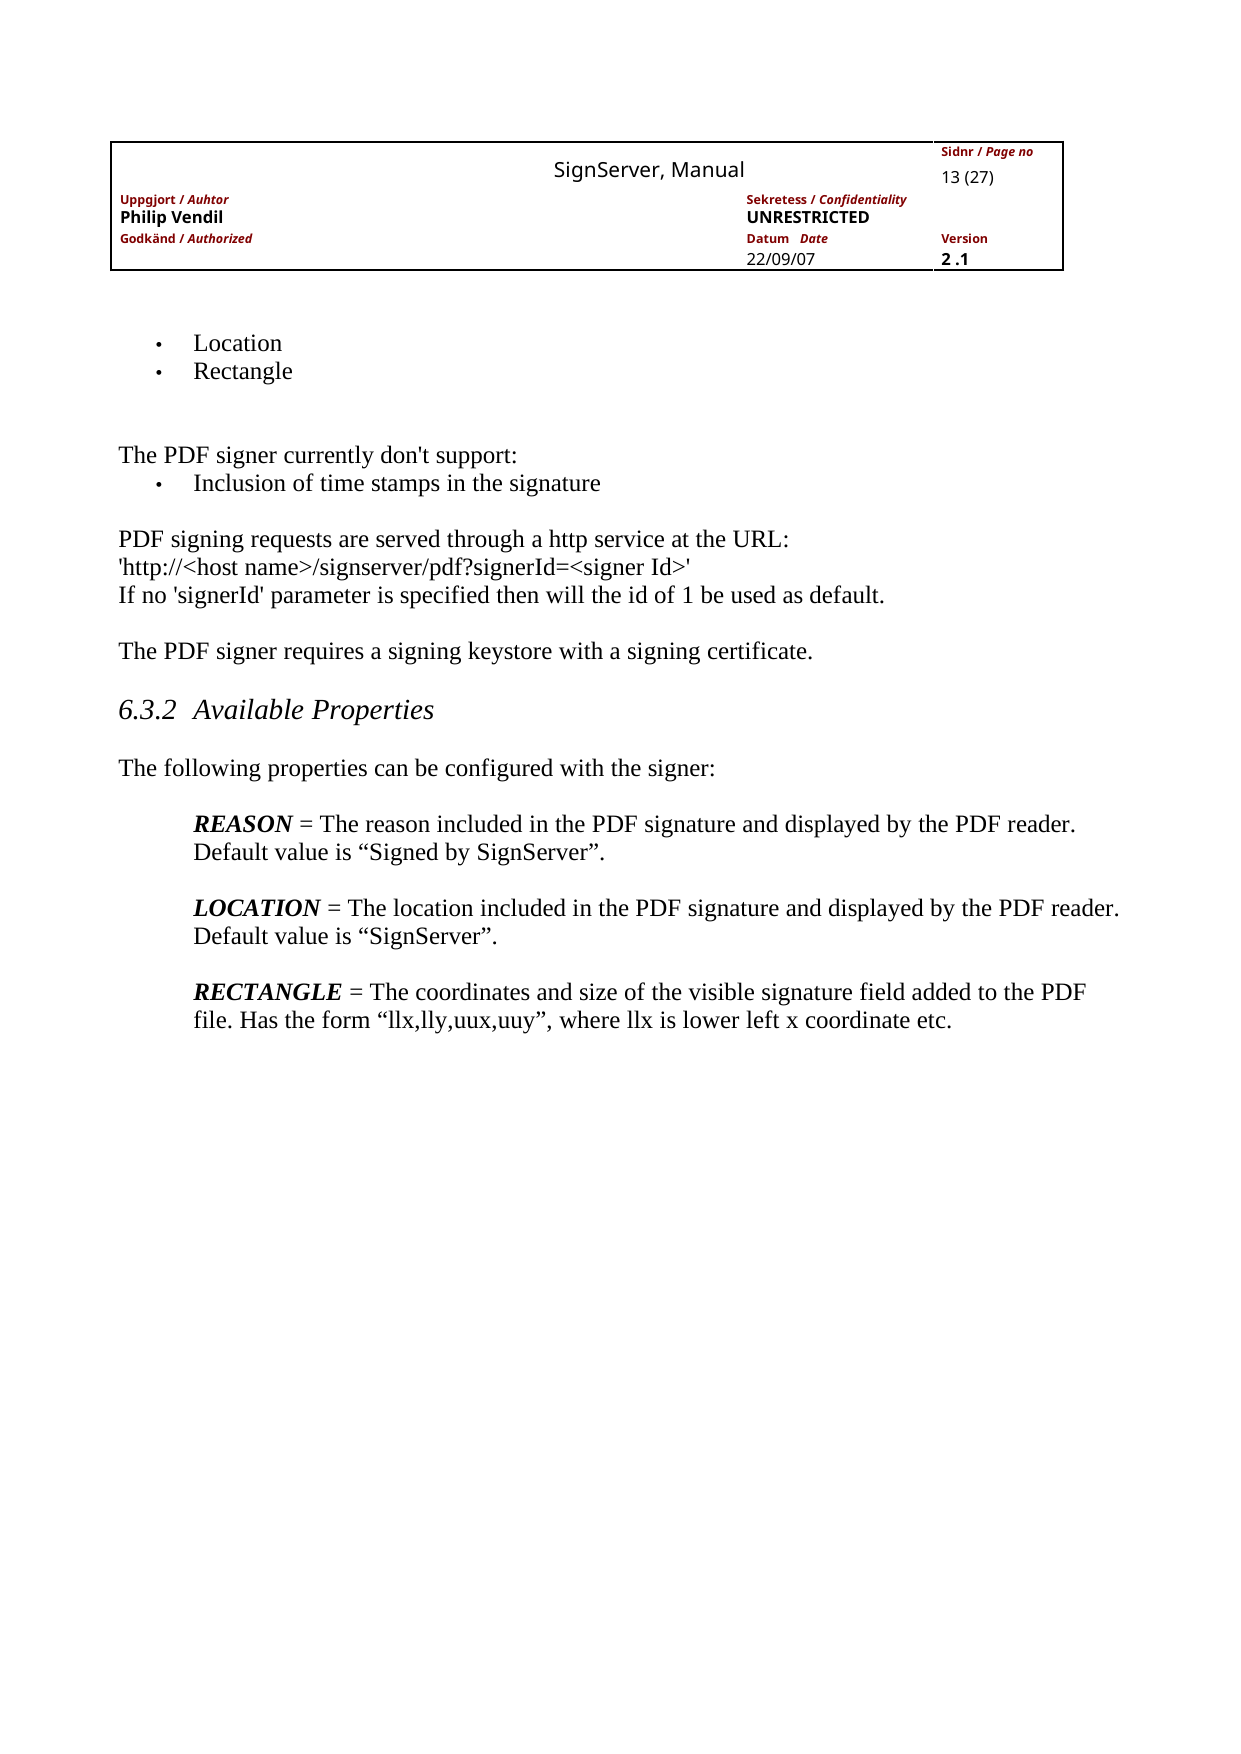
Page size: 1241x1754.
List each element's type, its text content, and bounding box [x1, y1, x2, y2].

subtitle Available Properties [118, 693, 1122, 726]
text The following properties can be configured with the signer: [118, 754, 1122, 782]
text If no 'signerId' parameter is specified then will the id of 1 be used as default. [118, 581, 1122, 609]
text PDF signing requests are served through a http service at the URL: [118, 525, 1122, 553]
text The PDF signer currently don't support: [118, 441, 1122, 469]
list Inclusion of time stamps in the signature [156, 469, 1122, 497]
text REASON = The reason included in the PDF signature and displayed by the PDF reader. Default value is “Signed by SignServer”. [193, 810, 1122, 866]
list Rectangle [156, 357, 1122, 385]
list Location [156, 329, 1122, 357]
text RECTANGLE = The coordinates and size of the visible signature field added to the PDF file. Has the form “llx,lly,uux,uuy”, where llx is lower left x coordinate etc. [193, 978, 1122, 1034]
text The PDF signer requires a signing keystore with a signing certificate. [118, 637, 1122, 665]
text 'http://<host name>/signserver/pdf?signerId=<signer Id>' [118, 553, 1122, 581]
text LOCATION = The location included in the PDF signature and displayed by the PDF reader. Default value is “SignServer”. [193, 894, 1122, 950]
